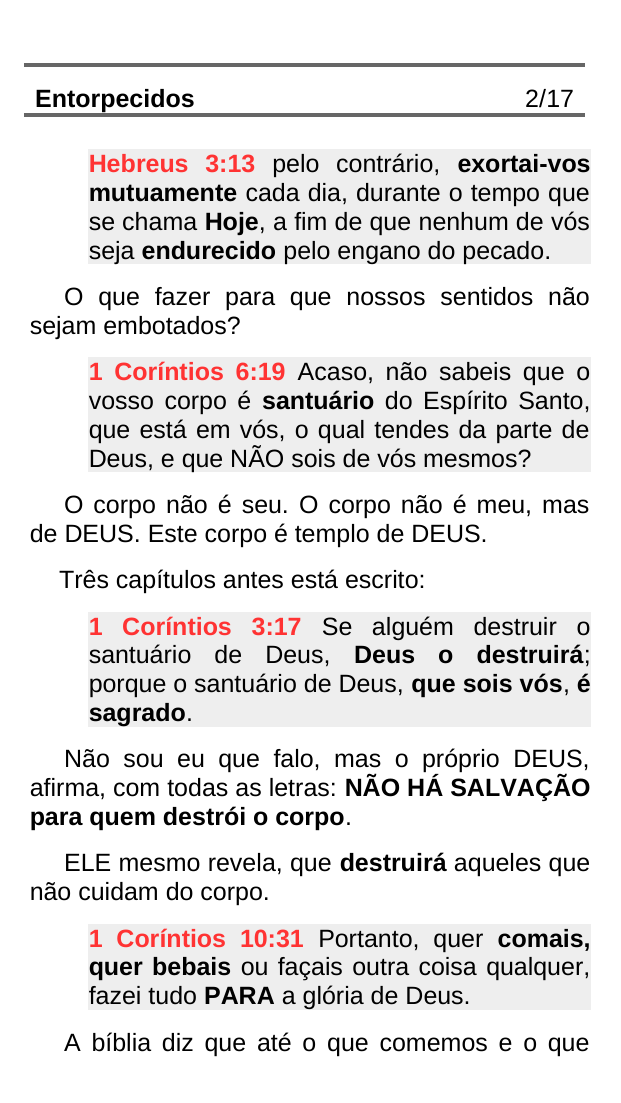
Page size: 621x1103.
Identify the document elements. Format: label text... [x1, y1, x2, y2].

text 1 Coríntios 10:31 Portanto, quer comais, quer bebais ou façais outra coisa qualquer, fazei tudo PARA a glória de Deus. [88, 924, 591, 1010]
text ELE mesmo revela, que destruirá aqueles que não cuidam do corpo. [29, 848, 591, 906]
text 1 Coríntios 6:19 Acaso, não sabeis que o vosso corpo é santuário do Espírito Santo, que está em vós, o qual tendes da parte de Deus, e que NÃO sois de vós mesmos? [88, 357, 591, 472]
text Não sou eu que falo, mas o próprio DEUS, afirma, com todas as letras: NÃO HÁ SALVAÇÃO para quem destrói o corpo. [29, 744, 591, 831]
text O que fazer para que nossos sentidos não sejam embotados? [29, 282, 591, 340]
text O corpo não é seu. O corpo não é meu, mas de DEUS. Este corpo é templo de DEUS. [29, 490, 591, 548]
text Três capítulos antes está escrito: [59, 565, 591, 594]
text A bíblia diz que até o que comemos e o que [29, 1028, 591, 1056]
text Hebreus 3:13 pelo contrário, exortai-vos mutuamente cada dia, durante o tempo que se chama Hoje, a fim de que nenhum de vós seja endurecido pelo engano do pecado. [88, 149, 591, 264]
text 1 Coríntios 3:17 Se alguém destruir o santuário de Deus, Deus o destruirá; porque o santuário de Deus, que sois vós, é sagrado. [88, 612, 591, 727]
